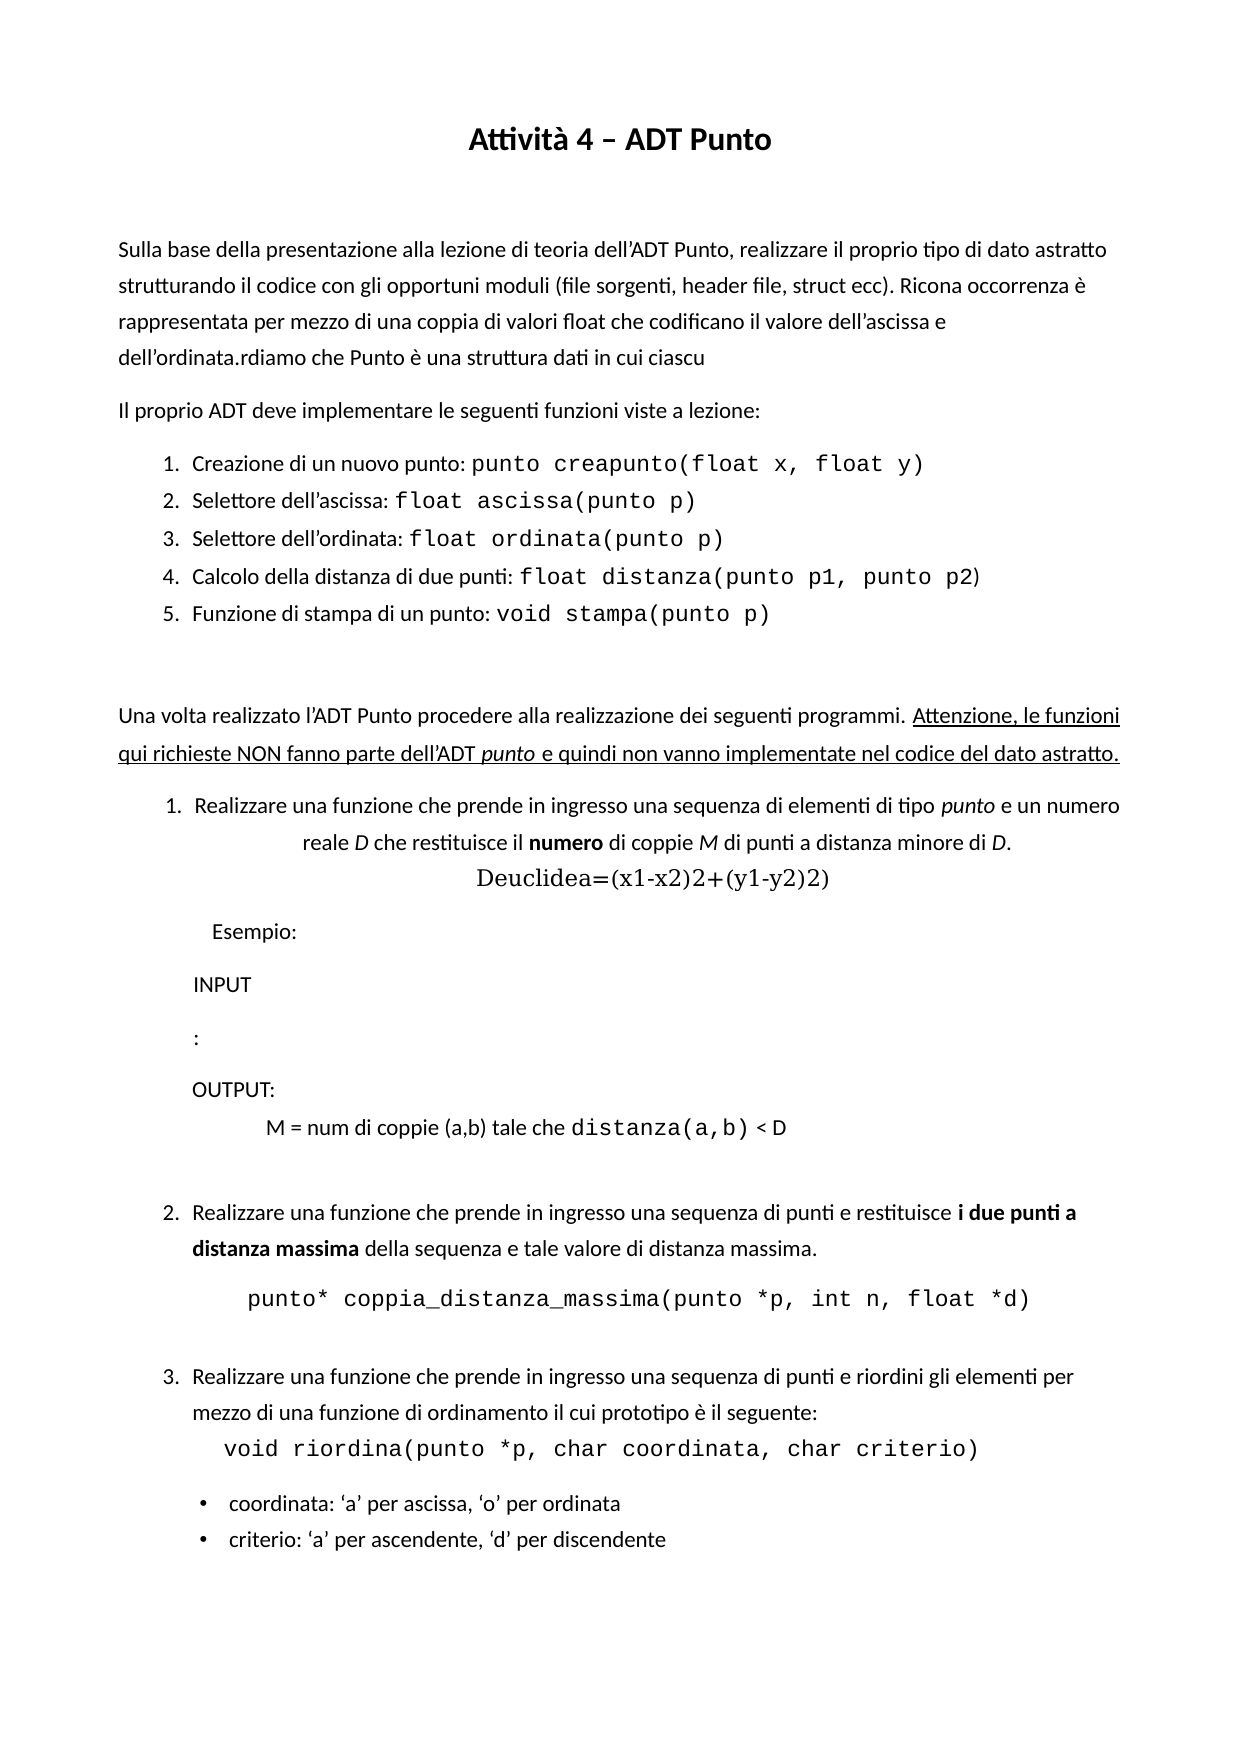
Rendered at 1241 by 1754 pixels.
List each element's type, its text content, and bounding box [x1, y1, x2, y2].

list Selettore dell’ascissa: float ascissa(punto p) [162, 487, 1122, 516]
text M = num di coppie (a,b) tale che distanza(a,b) < D [266, 1112, 1122, 1142]
list Funzione di stampa di un punto: void stampa(punto p) [162, 599, 1122, 628]
list Realizzare una funzione che prende in ingresso una sequenza di punti e restituisce i due punti a distanza massima della sequenza e tale valore di distanza massima. [162, 1198, 1122, 1262]
text punto* coppia_distanza_massima(punto *p, int n, float *d) [156, 1287, 1122, 1313]
text OUTPUT: [192, 1076, 1122, 1103]
list Realizzare una funzione che prende in ingresso una sequenza di punti e riordini gli elementi per mezzo di una funzione di ordinamento il cui prototipo è il seguente: void riordina(punto *p, char coordinata, char criterio) [162, 1362, 1122, 1464]
list Calcolo della distanza di due punti: float distanza(punto p1, punto p2) [162, 562, 1122, 591]
text INPUT [193, 970, 1122, 998]
text Attività 4 – ADT Punto [118, 118, 1122, 159]
list coordinata: ‘a’ per ascissa, ‘o’ per ordinata [199, 1489, 1122, 1517]
text Il proprio ADT deve implementare le seguenti funzioni viste a lezione: [118, 396, 1122, 424]
list criterio: ‘a’ per ascendente, ‘d’ per discendente [199, 1525, 1122, 1553]
text Una volta realizzato l’ADT Punto procedere alla realizzazione dei seguenti programmi. Attenzione, le funzioni qui richieste NON fanno parte dell’ADT punto e quindi non vanno implementate nel codice del dato astratto. [118, 701, 1122, 767]
text Sulla base della presentazione alla lezione di teoria dell’ADT Punto, realizzare il proprio tipo di dato astratto strutturando il codice con gli opportuni moduli (file sorgenti, header file, struct ecc). Ricona occorrenza è rappresentata per mezzo di una coppia di valori float che codificano il valore dell’ascissa e dell’ordinata.rdiamo che Punto è una struttura dati in cui ciascu [118, 235, 1122, 371]
list Creazione di un nuovo punto: punto creapunto(float x, float y) [162, 449, 1122, 478]
list Realizzare una funzione che prende in ingresso una sequenza di elementi di tipo punto e un numero reale D che restituisce il numero di coppie M di punti a distanza minore di D. Deuclidea=(x1-x2)2+(y1-y2)2) [162, 792, 1122, 891]
text Esempio: [118, 916, 1122, 945]
list Selettore dell’ordinata: float ordinata(punto p) [162, 524, 1122, 553]
text : [193, 1023, 1122, 1051]
